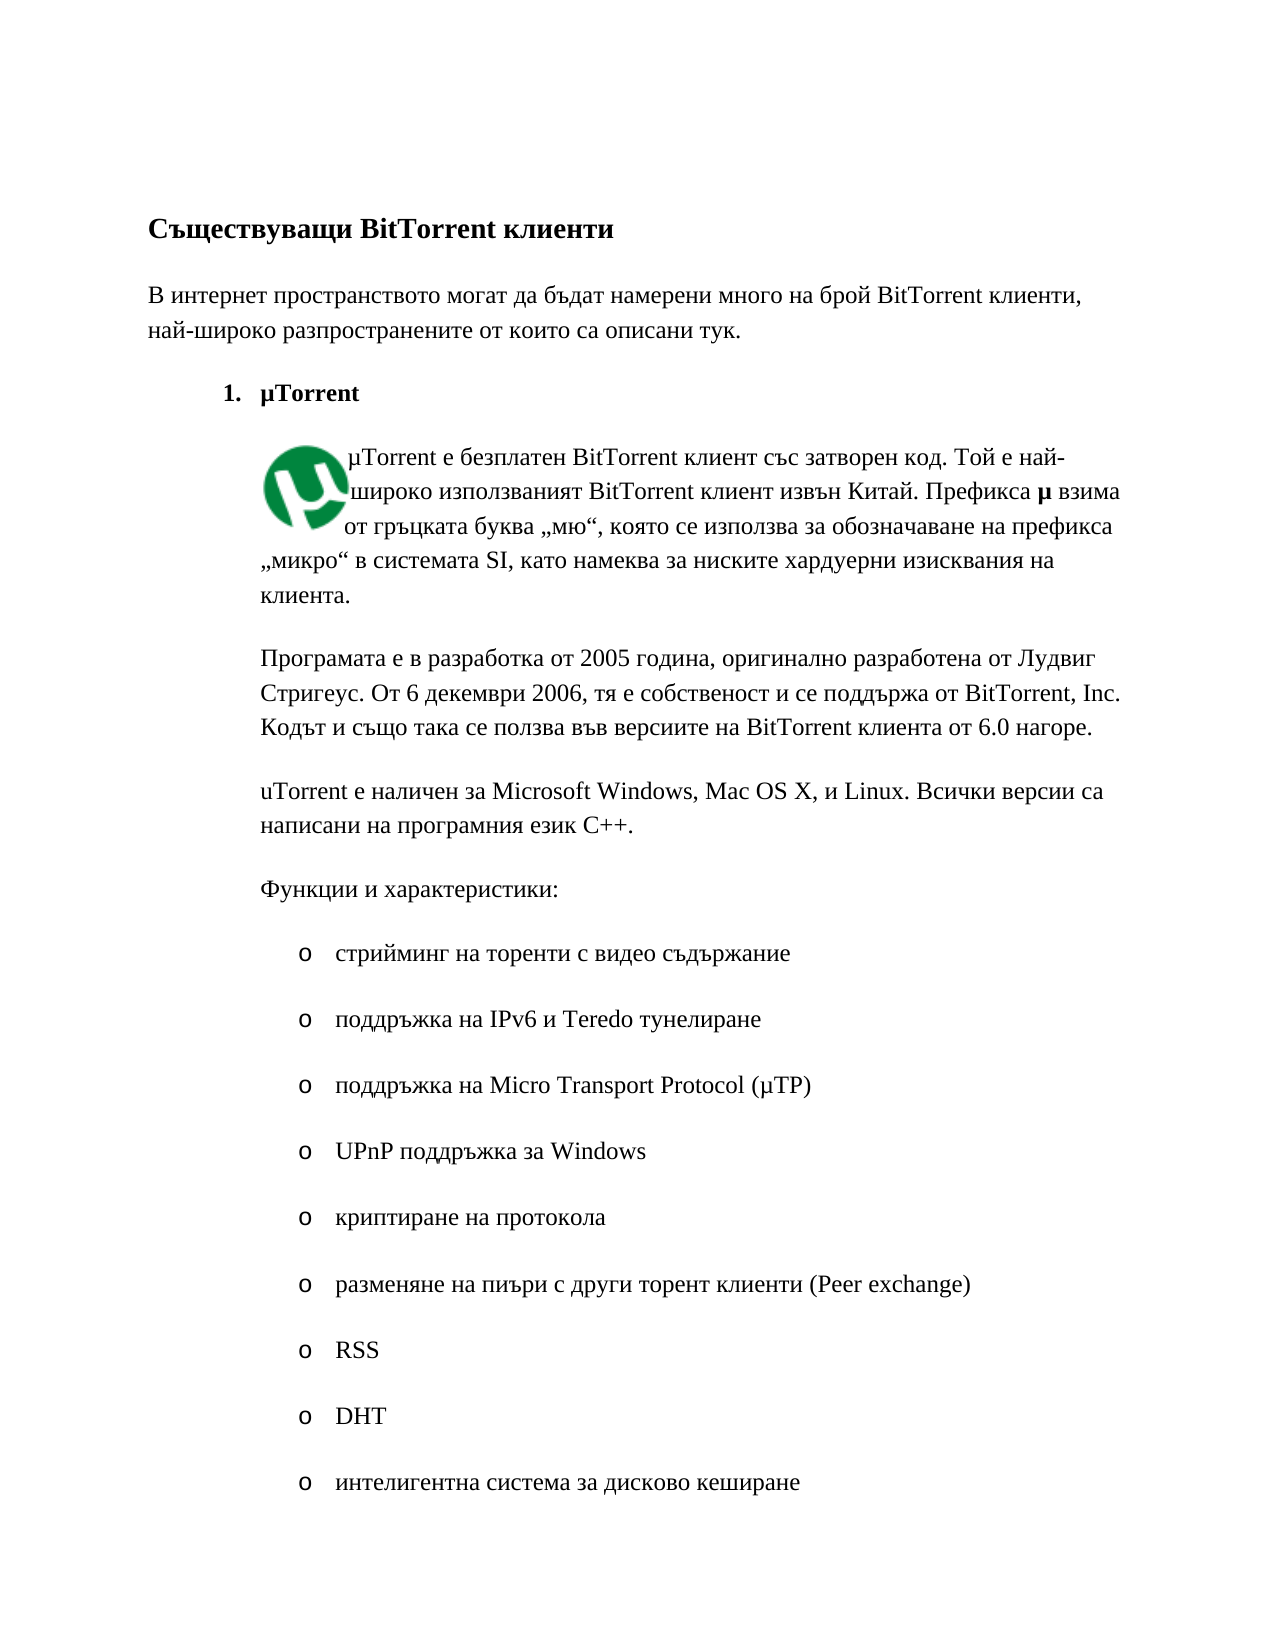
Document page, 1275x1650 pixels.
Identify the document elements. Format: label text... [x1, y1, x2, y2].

list поддръжка на Micro Transport Protocol (µTP) [298, 1070, 1127, 1101]
list поддръжка на IPv6 и Teredo тунелиране [298, 1004, 1127, 1035]
text Функции и характеристики: [260, 874, 1127, 903]
list стрийминг на торенти с видео съдържание [298, 938, 1127, 969]
list DHT [298, 1401, 1127, 1432]
list разменяне на пиъри с други торент клиенти (Peer exchange) [298, 1269, 1127, 1299]
text µTorrent е безплатен BitTorrent клиент със затворен код. Той е най-широко използваният BitTorrent клиент извън Китай. Префикса µ взима от гръцката буква „мю“, която се използва за обозначаване на префикса „микро“ в системата SI, като намеква за ниските хардуерни изисквания на клиента. [260, 442, 1127, 609]
list RSS [298, 1335, 1127, 1366]
list µTorrent [223, 378, 1127, 407]
text В интернет пространството могат да бъдат намерени много на брой BitTorrent клиенти, най-широко разпространените от които са описани тук. [148, 280, 1127, 343]
list UPnP поддръжка за Windows [298, 1136, 1127, 1167]
list интелигентна система за дисково кеширане [298, 1467, 1127, 1498]
text Програмата е в разработка от 2005 година, оригинално разработена от Лудвиг Стригеус. От 6 декември 2006, тя е собственост и се поддържа от BitTorrent, Inc. Кодът и също така се ползва във версиите на BitTorrent клиента от 6.0 нагоре. [260, 643, 1127, 741]
text Съществуващи BitTorrent клиенти [148, 211, 1127, 244]
list криптиране на протокола [298, 1202, 1127, 1233]
text uTorrent е наличен за Microsoft Windows, Mac OS X, и Linux. Всички версии са написани на програмния език C++. [260, 776, 1127, 839]
